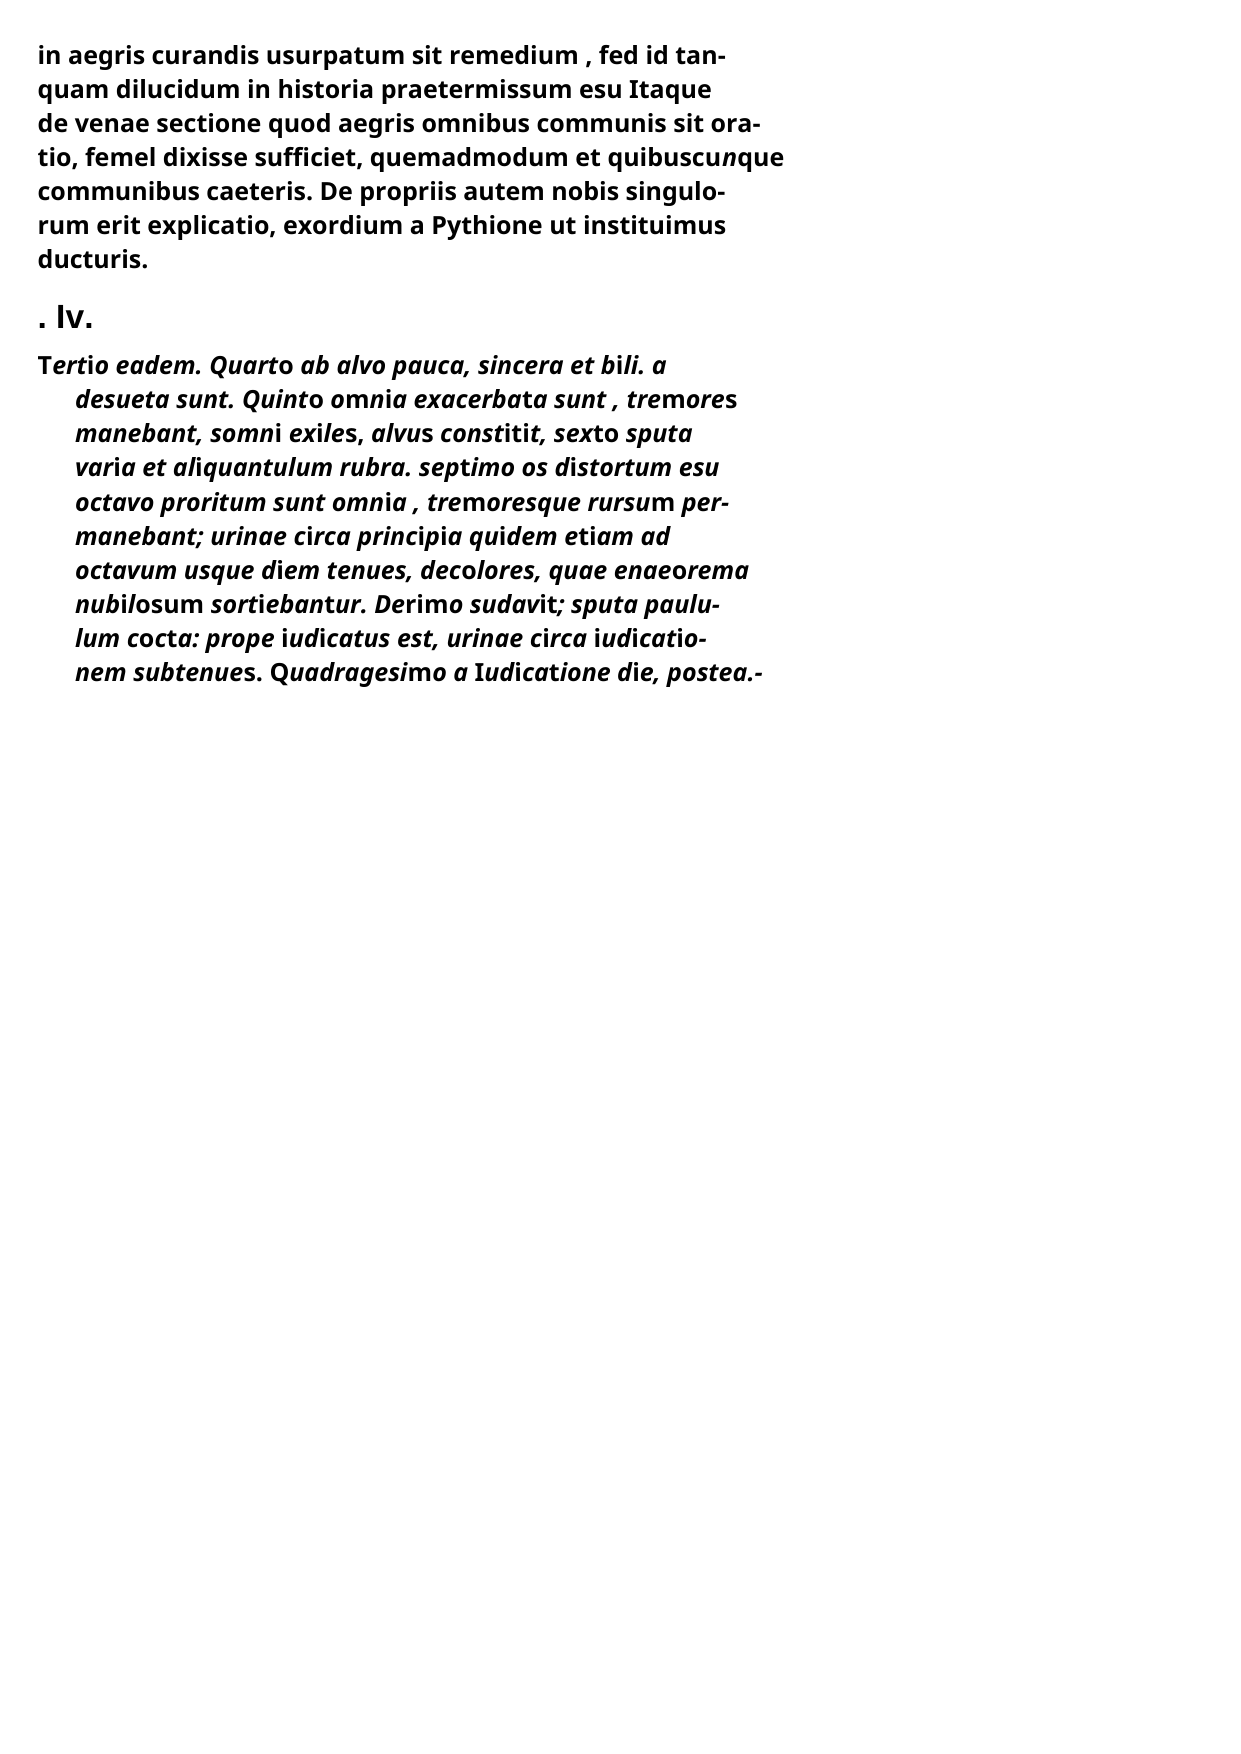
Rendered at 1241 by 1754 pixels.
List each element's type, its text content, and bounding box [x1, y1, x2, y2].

text Tertio eadem. Quarto ab alvo pauca, sincera et bili. a desueta sunt. Quinto omnia exacerbata sunt , tremores manebant, somni exiles, alvus constitit, sexto sputa varia et aliquantulum rubra. septimo os distortum esu octavo proritum sunt omnia , tremoresque rursum per- manebant; urinae circa principia quidem etiam ad octavum usque diem tenues, decolores, quae enaeorema nubilosum sortiebantur. Derimo sudavit; sputa paulu- lum cocta: prope iudicatus est, urinae circa iudicatio- nem subtenues. Quadragesimo a Iudicatione die, postea.- [37, 348, 1203, 688]
subtitle . Iv. [37, 297, 1203, 335]
text in aegris curandis usurpatum sit remedium , fed id tan- quam dilucidum in historia praetermissum esu Itaque de venae sectione quod aegris omnibus communis sit ora- tio, femel dixisse sufficiet, quemadmodum et quibuscunque communibus caeteris. De propriis autem nobis singulo- rum erit explicatio, exordium a Pythione ut instituimus ducturis. [37, 37, 1203, 276]
